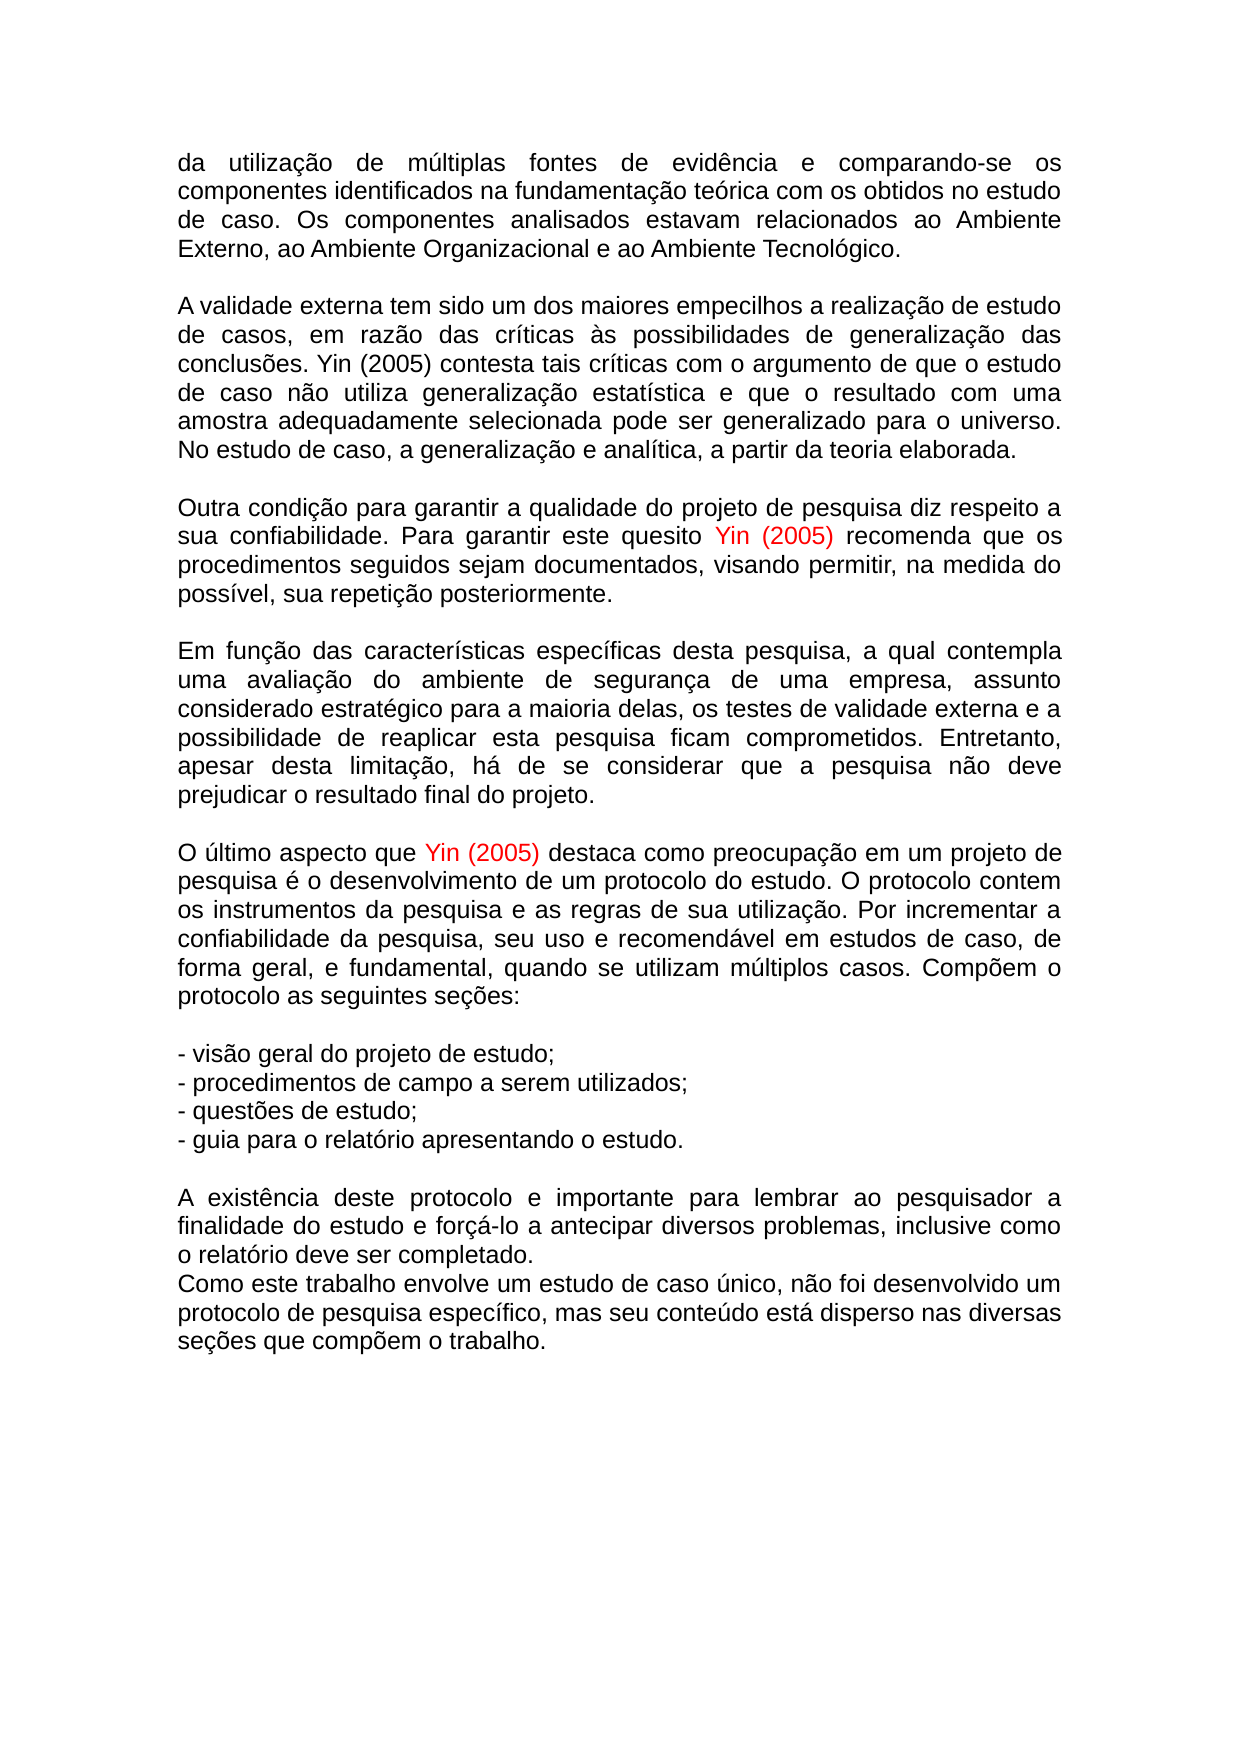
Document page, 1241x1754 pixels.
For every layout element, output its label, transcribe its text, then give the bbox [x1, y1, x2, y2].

text Em função das características específicas desta pesquisa, a qual contempla uma avaliação do ambiente de segurança de uma empresa, assunto considerado estratégico para a maioria delas, os testes de validade externa e a possibilidade de reaplicar esta pesquisa ficam comprometidos. Entretanto, apesar desta limitação, há de se considerar que a pesquisa não deve prejudicar o resultado final do projeto. [177, 636, 1063, 809]
text - visão geral do projeto de estudo; [177, 1039, 1063, 1068]
text da utilização de múltiplas fontes de evidência e comparando-se os componentes identificados na fundamentação teórica com os obtidos no estudo de caso. Os componentes analisados estavam relacionados ao Ambiente Externo, ao Ambiente Organizacional e ao Ambiente Tecnológico. [177, 148, 1063, 263]
text Outra condição para garantir a qualidade do projeto de pesquisa diz respeito a sua confiabilidade. Para garantir este quesito Yin (2005) recomenda que os procedimentos seguidos sejam documentados, visando permitir, na medida do possível, sua repetição posteriormente. [177, 493, 1063, 608]
text A validade externa tem sido um dos maiores empecilhos a realização de estudo de casos, em razão das críticas às possibilidades de generalização das conclusões. Yin (2005) contesta tais críticas com o argumento de que o estudo de caso não utiliza generalização estatística e que o resultado com uma amostra adequadamente selecionada pode ser generalizado para o universo. No estudo de caso, a generalização e analítica, a partir da teoria elaborada. [177, 291, 1063, 464]
text - questões de estudo; [177, 1096, 1063, 1125]
text O último aspecto que Yin (2005) destaca como preocupação em um projeto de pesquisa é o desenvolvimento de um protocolo do estudo. O protocolo contem os instrumentos da pesquisa e as regras de sua utilização. Por incrementar a confiabilidade da pesquisa, seu uso e recomendável em estudos de caso, de forma geral, e fundamental, quando se utilizam múltiplos casos. Compõem o protocolo as seguintes seções: [177, 838, 1063, 1010]
text - procedimentos de campo a serem utilizados; [177, 1068, 1063, 1096]
text A existência deste protocolo e importante para lembrar ao pesquisador a finalidade do estudo e forçá-lo a antecipar diversos problemas, inclusive como o relatório deve ser completado. [177, 1183, 1063, 1269]
text - guia para o relatório apresentando o estudo. [177, 1125, 1063, 1154]
text Como este trabalho envolve um estudo de caso único, não foi desenvolvido um protocolo de pesquisa específico, mas seu conteúdo está disperso nas diversas seções que compõem o trabalho. [177, 1269, 1063, 1355]
